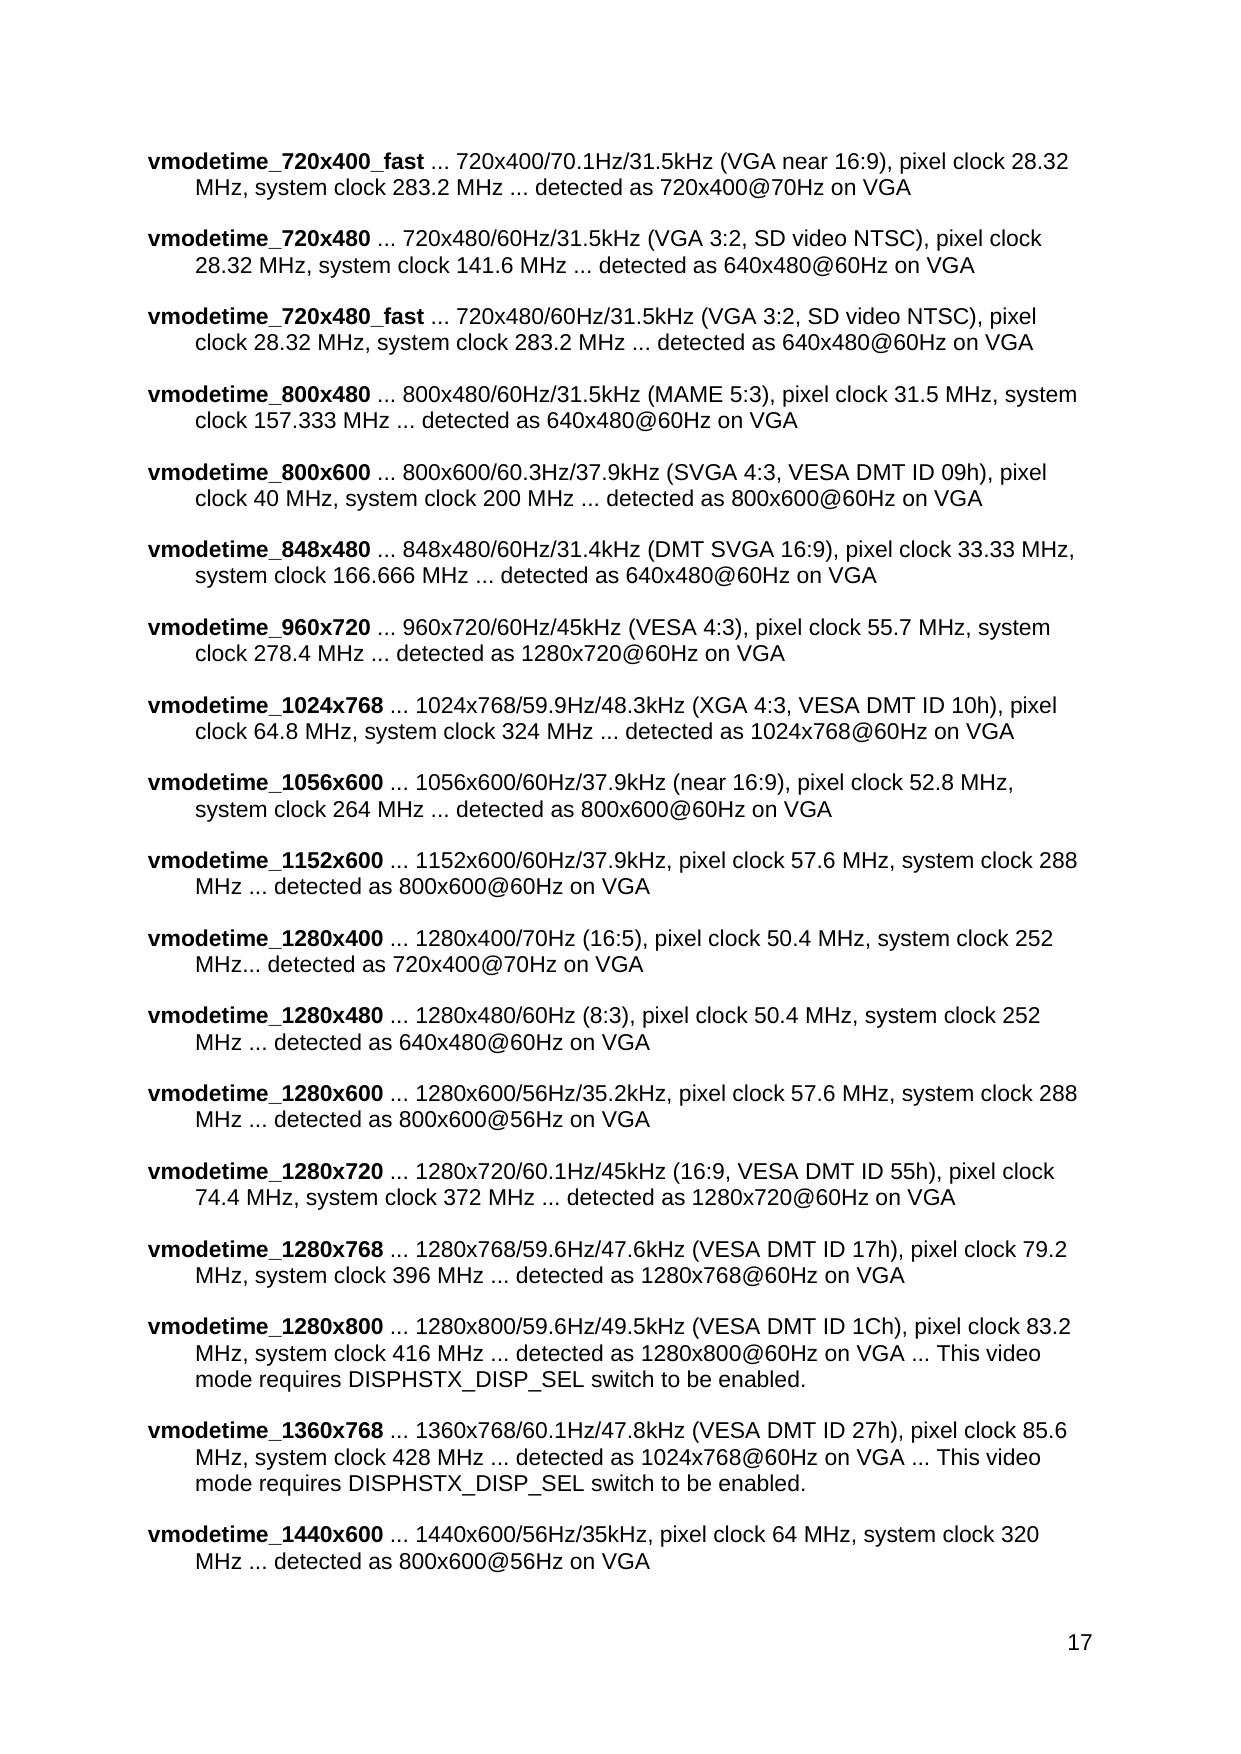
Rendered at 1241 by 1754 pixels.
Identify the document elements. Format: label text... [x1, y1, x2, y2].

text vmodetime_1280x400 ... 1280x400/70Hz (16:5), pixel clock 50.4 MHz, system clock 252 MHz... detected as 720x400@70Hz on VGA [148, 925, 1093, 977]
text vmodetime_1440x600 ... 1440x600/56Hz/35kHz, pixel clock 64 MHz, system clock 320 MHz ... detected as 800x600@56Hz on VGA [148, 1521, 1093, 1574]
text vmodetime_1280x600 ... 1280x600/56Hz/35.2kHz, pixel clock 57.6 MHz, system clock 288 MHz ... detected as 800x600@56Hz on VGA [148, 1080, 1093, 1133]
text vmodetime_848x480 ... 848x480/60Hz/31.4kHz (DMT SVGA 16:9), pixel clock 33.33 MHz, system clock 166.666 MHz ... detected as 640x480@60Hz on VGA [148, 536, 1093, 589]
text vmodetime_1360x768 ... 1360x768/60.1Hz/47.8kHz (VESA DMT ID 27h), pixel clock 85.6 MHz, system clock 428 MHz ... detected as 1024x768@60Hz on VGA ... This video mode requires DISPHSTX_DISP_SEL switch to be enabled. [148, 1417, 1093, 1496]
text vmodetime_720x400_fast ... 720x400/70.1Hz/31.5kHz (VGA near 16:9), pixel clock 28.32 MHz, system clock 283.2 MHz ... detected as 720x400@70Hz on VGA [148, 148, 1093, 200]
text vmodetime_1280x480 ... 1280x480/60Hz (8:3), pixel clock 50.4 MHz, system clock 252 MHz ... detected as 640x480@60Hz on VGA [148, 1002, 1093, 1055]
text vmodetime_1280x768 ... 1280x768/59.6Hz/47.6kHz (VESA DMT ID 17h), pixel clock 79.2 MHz, system clock 396 MHz ... detected as 1280x768@60Hz on VGA [148, 1236, 1093, 1288]
text vmodetime_1056x600 ... 1056x600/60Hz/37.9kHz (near 16:9), pixel clock 52.8 MHz, system clock 264 MHz ... detected as 800x600@60Hz on VGA [148, 769, 1093, 822]
text vmodetime_1024x768 ... 1024x768/59.9Hz/48.3kHz (XGA 4:3, VESA DMT ID 10h), pixel clock 64.8 MHz, system clock 324 MHz ... detected as 1024x768@60Hz on VGA [148, 692, 1093, 744]
text vmodetime_960x720 ... 960x720/60Hz/45kHz (VESA 4:3), pixel clock 55.7 MHz, system clock 278.4 MHz ... detected as 1280x720@60Hz on VGA [148, 614, 1093, 667]
text vmodetime_1152x600 ... 1152x600/60Hz/37.9kHz, pixel clock 57.6 MHz, system clock 288 MHz ... detected as 800x600@60Hz on VGA [148, 847, 1093, 900]
text vmodetime_720x480_fast ... 720x480/60Hz/31.5kHz (VGA 3:2, SD video NTSC), pixel clock 28.32 MHz, system clock 283.2 MHz ... detected as 640x480@60Hz on VGA [148, 303, 1093, 356]
text vmodetime_1280x720 ... 1280x720/60.1Hz/45kHz (16:9, VESA DMT ID 55h), pixel clock 74.4 MHz, system clock 372 MHz ... detected as 1280x720@60Hz on VGA [148, 1158, 1093, 1211]
text vmodetime_720x480 ... 720x480/60Hz/31.5kHz (VGA 3:2, SD video NTSC), pixel clock 28.32 MHz, system clock 141.6 MHz ... detected as 640x480@60Hz on VGA [148, 225, 1093, 278]
text vmodetime_800x600 ... 800x600/60.3Hz/37.9kHz (SVGA 4:3, VESA DMT ID 09h), pixel clock 40 MHz, system clock 200 MHz ... detected as 800x600@60Hz on VGA [148, 458, 1093, 511]
text vmodetime_1280x800 ... 1280x800/59.6Hz/49.5kHz (VESA DMT ID 1Ch), pixel clock 83.2 MHz, system clock 416 MHz ... detected as 1280x800@60Hz on VGA ... This video mode requires DISPHSTX_DISP_SEL switch to be enabled. [148, 1313, 1093, 1392]
text vmodetime_800x480 ... 800x480/60Hz/31.5kHz (MAME 5:3), pixel clock 31.5 MHz, system clock 157.333 MHz ... detected as 640x480@60Hz on VGA [148, 381, 1093, 433]
